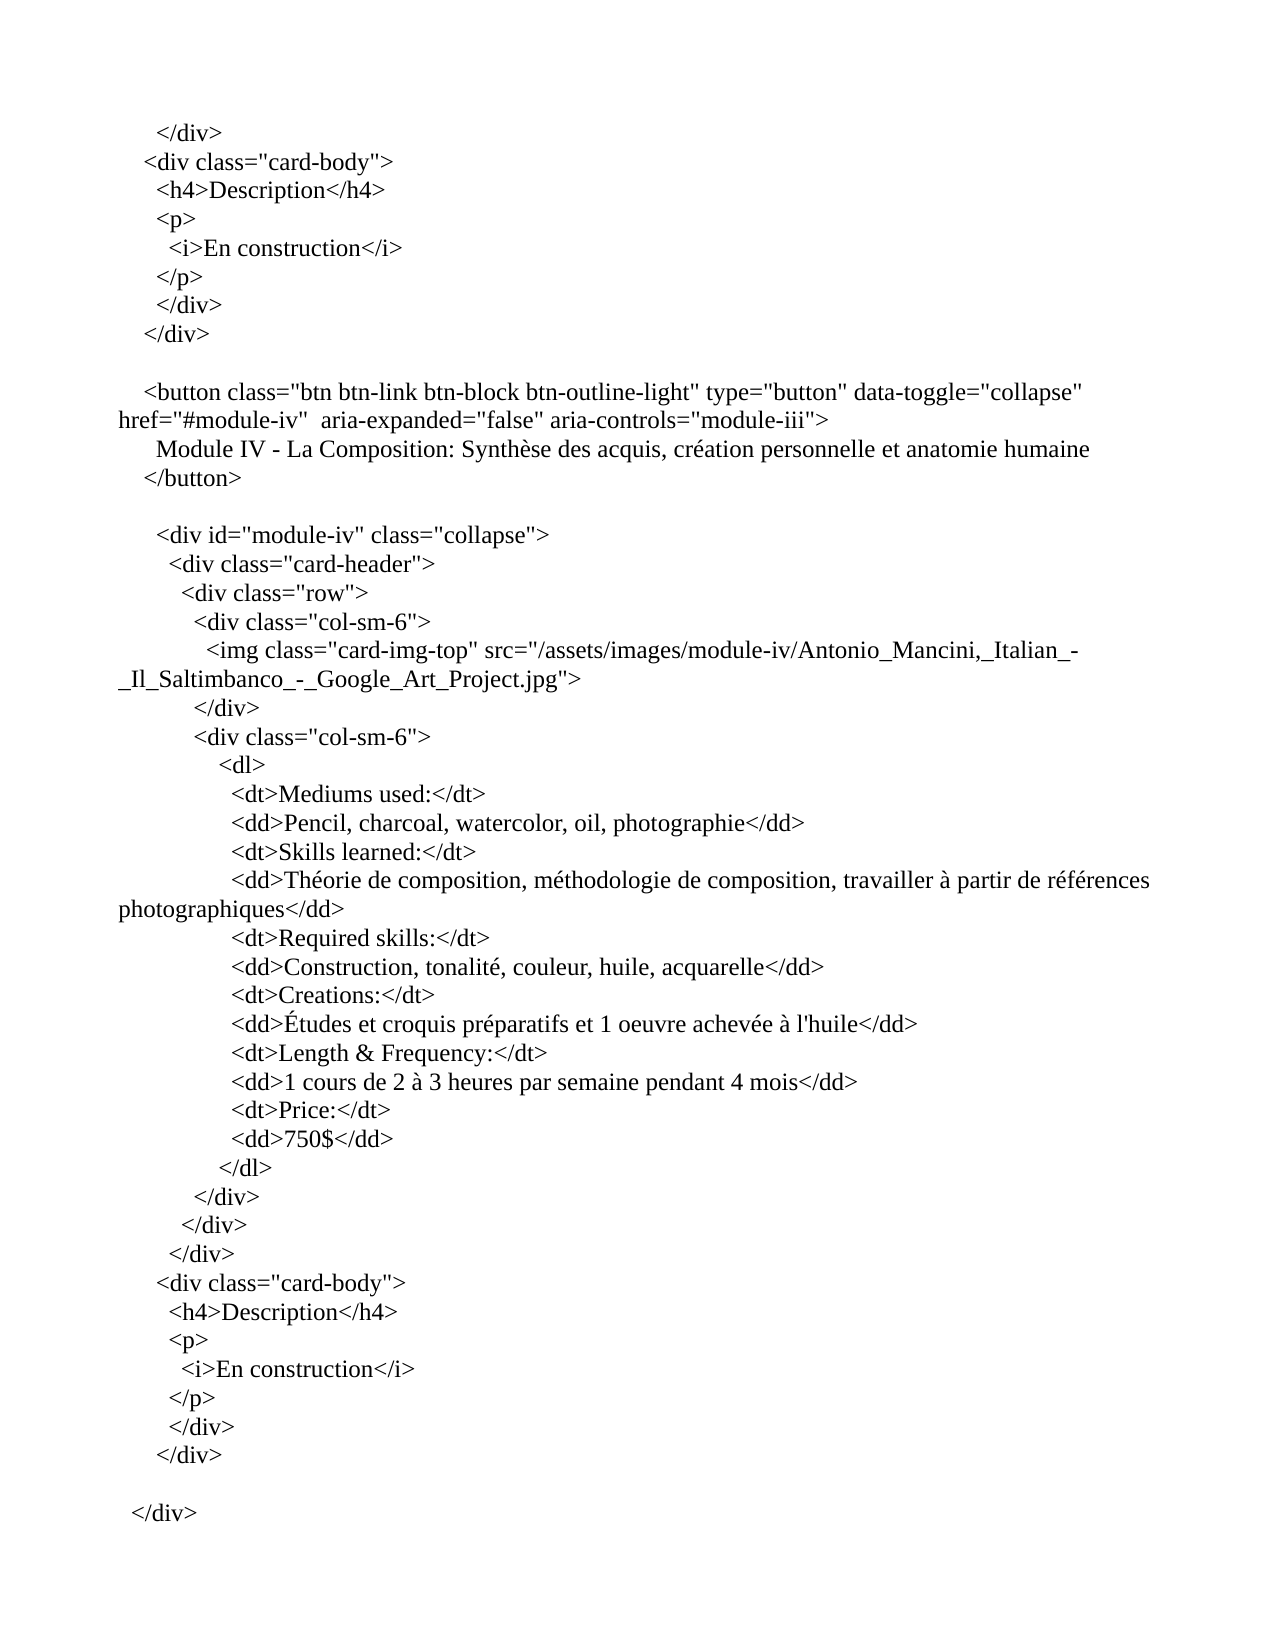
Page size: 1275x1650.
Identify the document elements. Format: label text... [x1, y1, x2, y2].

text <div class="col-sm-6"> [118, 722, 1157, 751]
text </p> [118, 1383, 1157, 1412]
text </button> [118, 463, 1157, 492]
text <button class="btn btn-link btn-block btn-outline-light" type="button" data-toggle="collapse" href="#module-iv" aria-expanded="false" aria-controls="module-iii"> [118, 377, 1157, 434]
text <dl> [118, 751, 1157, 779]
text <dt>Creations:</dt> [118, 981, 1157, 1009]
text <div class="col-sm-6"> [118, 607, 1157, 636]
text </div> [118, 1211, 1157, 1239]
text <div class="card-body"> [118, 147, 1157, 176]
text <dt>Mediums used:</dt> [118, 779, 1157, 808]
text <p> [118, 204, 1157, 233]
text </div> [118, 291, 1157, 319]
text </div> [118, 1498, 1157, 1527]
text <dd>1 cours de 2 à 3 heures par semaine pendant 4 mois</dd> [118, 1067, 1157, 1096]
text </div> [118, 1441, 1157, 1469]
text </div> [118, 693, 1157, 722]
text <dd>Pencil, charcoal, watercolor, oil, photographie</dd> [118, 808, 1157, 837]
text <h4>Description</h4> [118, 1297, 1157, 1326]
text <dt>Required skills:</dt> [118, 923, 1157, 952]
text </p> [118, 262, 1157, 291]
text </div> [118, 118, 1157, 147]
text <h4>Description</h4> [118, 176, 1157, 204]
text <div class="card-header"> [118, 549, 1157, 578]
text <dt>Length & Frequency:</dt> [118, 1038, 1157, 1067]
text <dt>Skills learned:</dt> [118, 837, 1157, 866]
text <i>En construction</i> [118, 1354, 1157, 1383]
text <img class="card-img-top" src="/assets/images/module-iv/Antonio_Mancini,_Italian_-_Il_Saltimbanco_-_Google_Art_Project.jpg"> [118, 636, 1157, 693]
text <dd>750$</dd> [118, 1124, 1157, 1153]
text <div id="module-iv" class="collapse"> [118, 521, 1157, 549]
text <p> [118, 1326, 1157, 1354]
text </div> [118, 319, 1157, 348]
text </dl> [118, 1153, 1157, 1182]
text </div> [118, 1239, 1157, 1268]
text <div class="row"> [118, 578, 1157, 607]
text Module IV - La Composition: Synthèse des acquis, création personnelle et anatomie humaine [118, 434, 1157, 463]
text <dt>Price:</dt> [118, 1096, 1157, 1124]
text </div> [118, 1182, 1157, 1211]
text <i>En construction</i> [118, 233, 1157, 262]
text <dd>Théorie de composition, méthodologie de composition, travailler à partir de références photographiques</dd> [118, 866, 1157, 923]
text <dd>Construction, tonalité, couleur, huile, acquarelle</dd> [118, 952, 1157, 981]
text <div class="card-body"> [118, 1268, 1157, 1297]
text <dd>Études et croquis préparatifs et 1 oeuvre achevée à l'huile</dd> [118, 1009, 1157, 1038]
text </div> [118, 1412, 1157, 1441]
